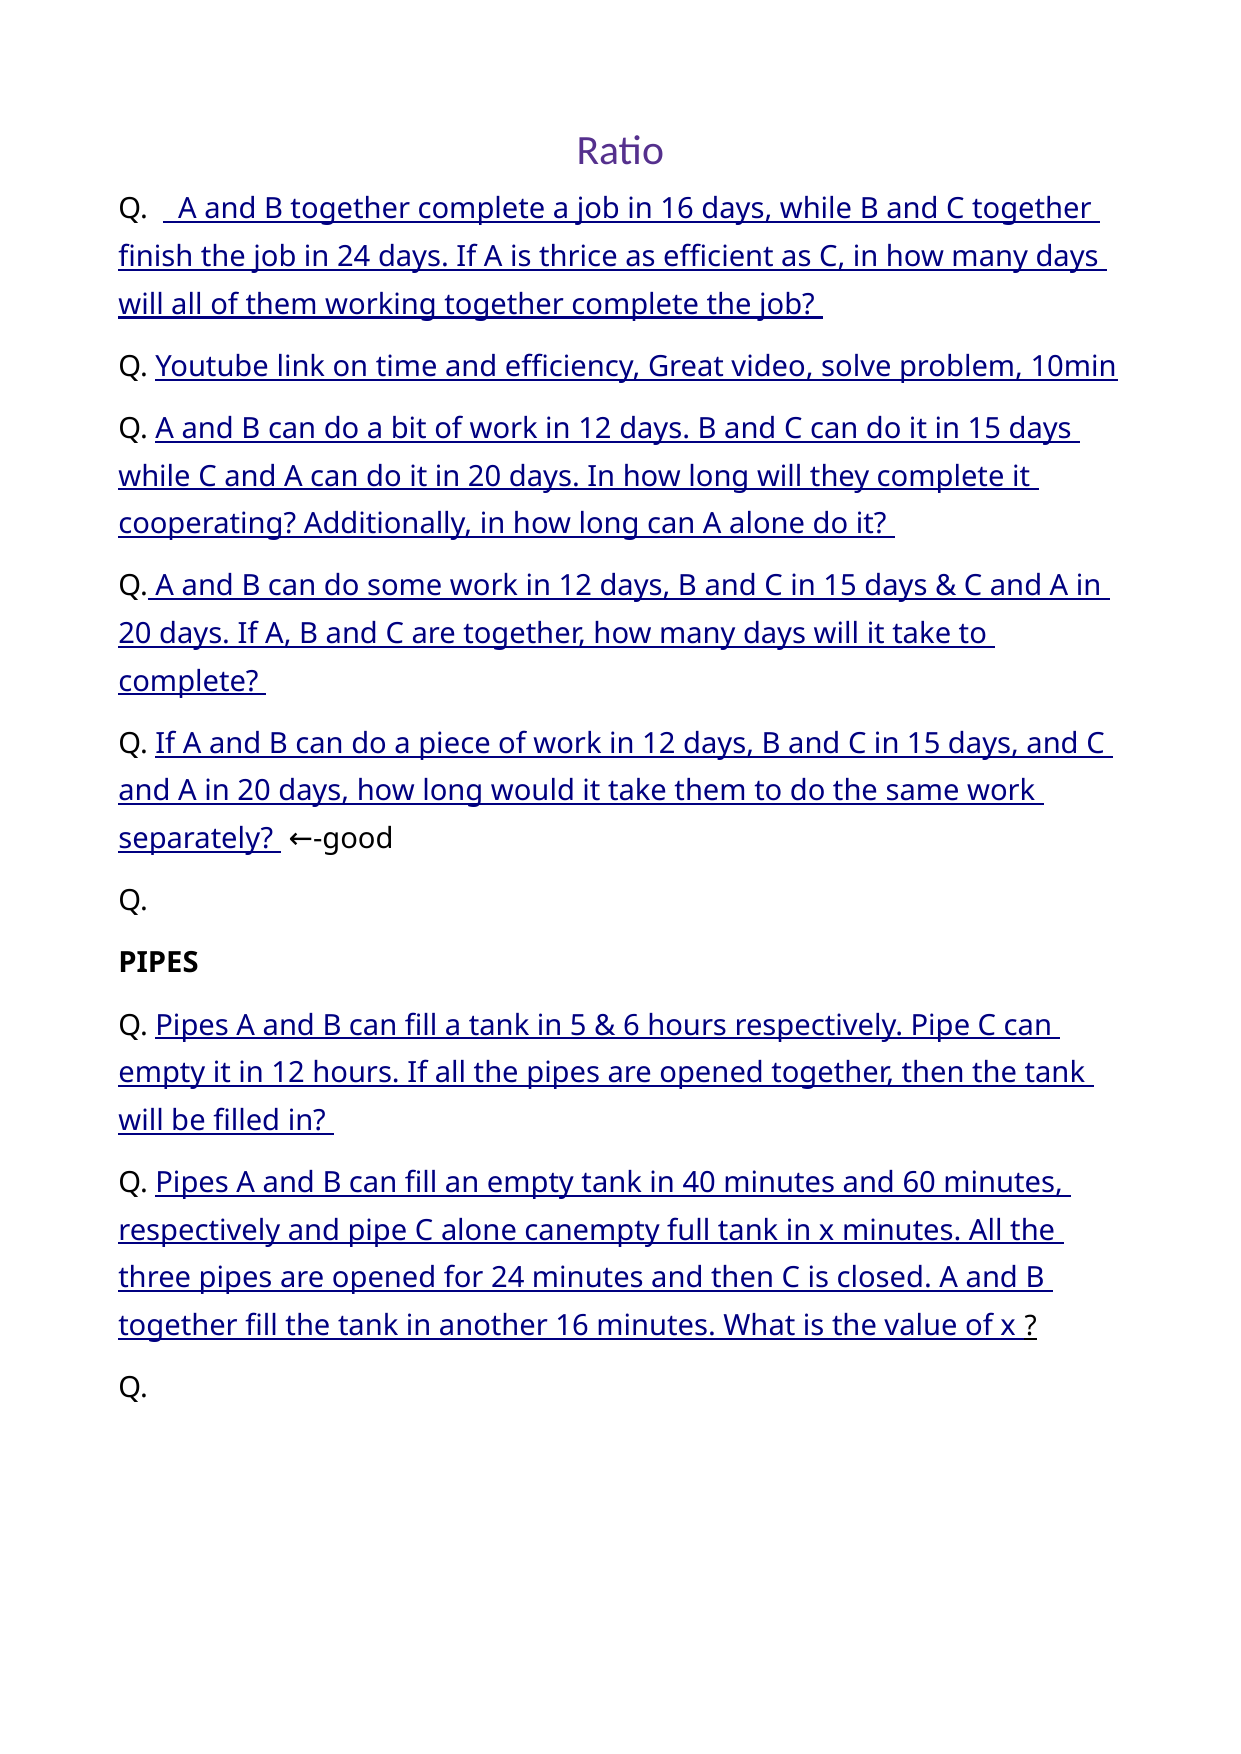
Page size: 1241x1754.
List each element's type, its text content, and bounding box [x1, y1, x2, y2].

text PIPES [118, 942, 1122, 981]
text Q. If A and B can do a piece of work in 12 days, B and C in 15 days, and C and A in 20 days, how long would it take them to do the same work separately? ←-good [118, 722, 1122, 857]
text Q. A and B can do some work in 12 days, B and C in 15 days & C and A in 20 days. If A, B and C are together, how many days will it take to complete? [118, 565, 1122, 699]
text Q. [118, 879, 1122, 919]
subtitle Ratio [118, 124, 1122, 175]
text Q. Youtube link on time and efficiency, Great video, solve problem, 10min [118, 345, 1122, 385]
text Q. Pipes A and B can fill an empty tank in 40 minutes and 60 minutes, respectively and pipe C alone canempty full tank in x minutes. All the three pipes are opened for 24 minutes and then C is closed. A and B together fill the tank in another 16 minutes. What is the value of x ? [118, 1161, 1122, 1344]
text Q. A and B can do a bit of work in 12 days. B and C can do it in 15 days while C and A can do it in 20 days. In how long will they complete it cooperating? Additionally, in how long can A alone do it? [118, 407, 1122, 542]
text Q. [118, 1366, 1122, 1406]
text Q. A and B together complete a job in 16 days, while B and C together finish the job in 24 days. If A is thrice as efficient as C, in how many days will all of them working together complete the job? [118, 188, 1122, 323]
text Q. Pipes A and B can fill a tank in 5 & 6 hours respectively. Pipe C can empty it in 12 hours. If all the pipes are opened together, then the tank will be filled in? [118, 1004, 1122, 1139]
